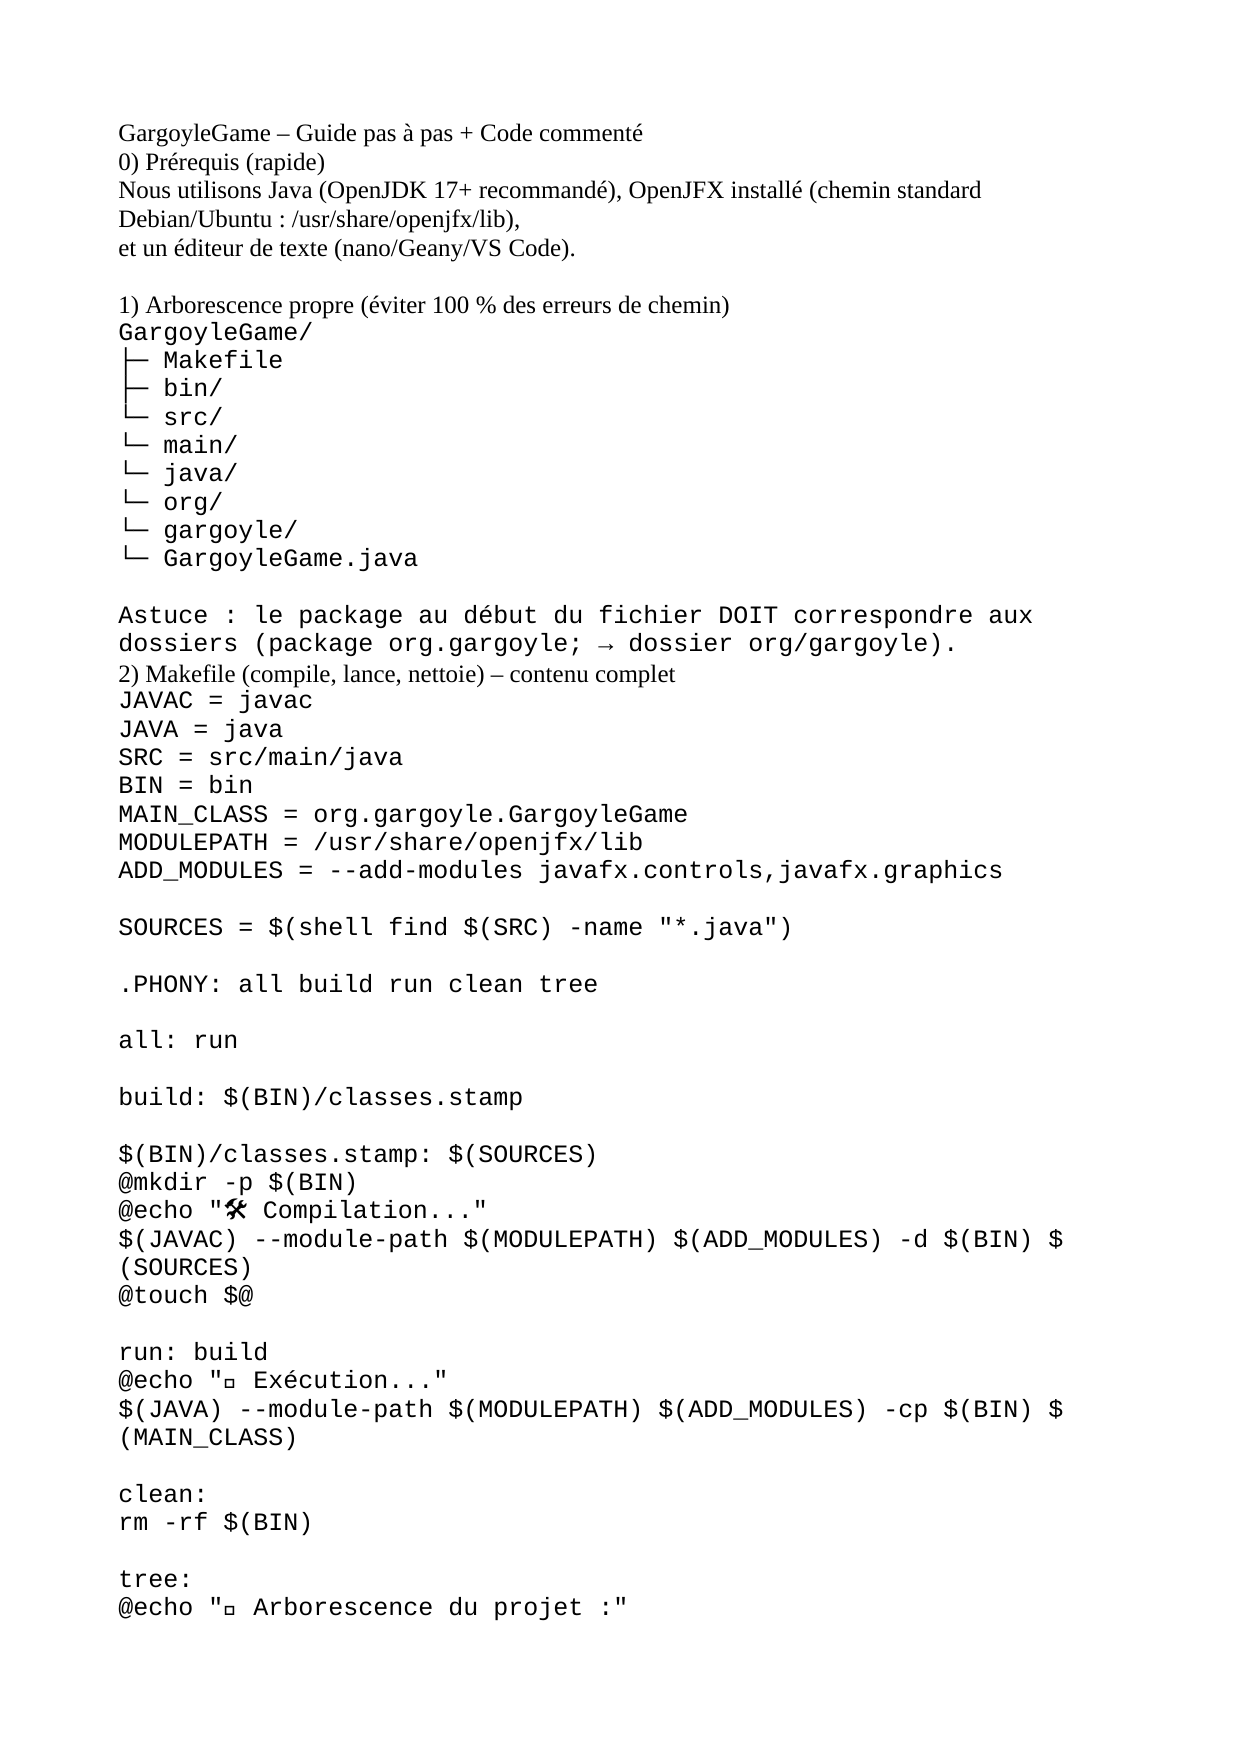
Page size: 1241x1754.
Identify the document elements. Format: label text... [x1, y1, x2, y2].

text JAVA = java [118, 716, 1122, 745]
subtitle 2) Makefile (compile, lance, nettoie) – contenu complet [118, 659, 1122, 688]
text └─ org/ [118, 489, 1122, 518]
text GargoyleGame/ [118, 319, 1122, 348]
text build: $(BIN)/classes.stamp [118, 1085, 1122, 1113]
subtitle 1) Arborescence propre (éviter 100 % des erreurs de chemin) [118, 291, 1122, 319]
text └─ GargoyleGame.java [118, 546, 1122, 574]
text └─ main/ [118, 433, 1122, 461]
text MODULEPATH = /usr/share/openjfx/lib [118, 830, 1122, 858]
text rm -rf $(BIN) [118, 1510, 1122, 1538]
subtitle GargoyleGame – Guide pas à pas + Code commenté [118, 118, 1122, 147]
text Nous utilisons Java (OpenJDK 17+ recommandé), OpenJFX installé (chemin standard Debian/Ubuntu : /usr/share/openjfx/lib), [118, 176, 1122, 233]
text @echo "📁 Arborescence du projet :" [118, 1595, 1122, 1623]
text tree: [118, 1566, 1122, 1595]
text ├─ Makefile [126, 348, 1122, 376]
text BIN = bin [118, 773, 1122, 801]
text SRC = src/main/java [118, 745, 1122, 773]
text .PHONY: all build run clean tree [118, 971, 1122, 1000]
text ├─ bin/ [118, 376, 125, 404]
text JAVAC = javac [118, 688, 1122, 716]
text ADD_MODULES = --add-modules javafx.controls,javafx.graphics [118, 858, 1122, 886]
text └─ java/ [118, 461, 1122, 489]
text run: build [118, 1340, 1122, 1368]
text └─ src/ [118, 404, 1122, 433]
text @touch $@ [118, 1283, 1122, 1311]
text $(JAVA) --module-path $(MODULEPATH) $(ADD_MODULES) -cp $(BIN) $(MAIN_CLASS) [118, 1396, 1122, 1453]
text └─ gargoyle/ [118, 518, 1122, 546]
text all: run [118, 1028, 1122, 1056]
text @echo "🛠️ Compilation..." [118, 1198, 1122, 1226]
text et un éditeur de texte (nano/Geany/VS Code). [118, 233, 1122, 262]
text $(JAVAC) --module-path $(MODULEPATH) $(ADD_MODULES) -d $(BIN) $(SOURCES) [118, 1226, 1122, 1283]
text ├─ bin/ [126, 376, 1122, 404]
subtitle 0) Prérequis (rapide) [118, 147, 1122, 176]
text $(BIN)/classes.stamp: $(SOURCES) [118, 1141, 1122, 1170]
text @mkdir -p $(BIN) [118, 1170, 1122, 1198]
text Astuce : le package au début du fichier DOIT correspondre aux dossiers (package org.gargoyle; → dossier org/gargoyle). [118, 603, 1122, 659]
text MAIN_CLASS = org.gargoyle.GargoyleGame [118, 801, 1122, 830]
text clean: [118, 1481, 1122, 1510]
text @echo "🚀 Exécution..." [118, 1368, 1122, 1396]
text SOURCES = $(shell find $(SRC) -name "*.java") [118, 915, 1122, 943]
